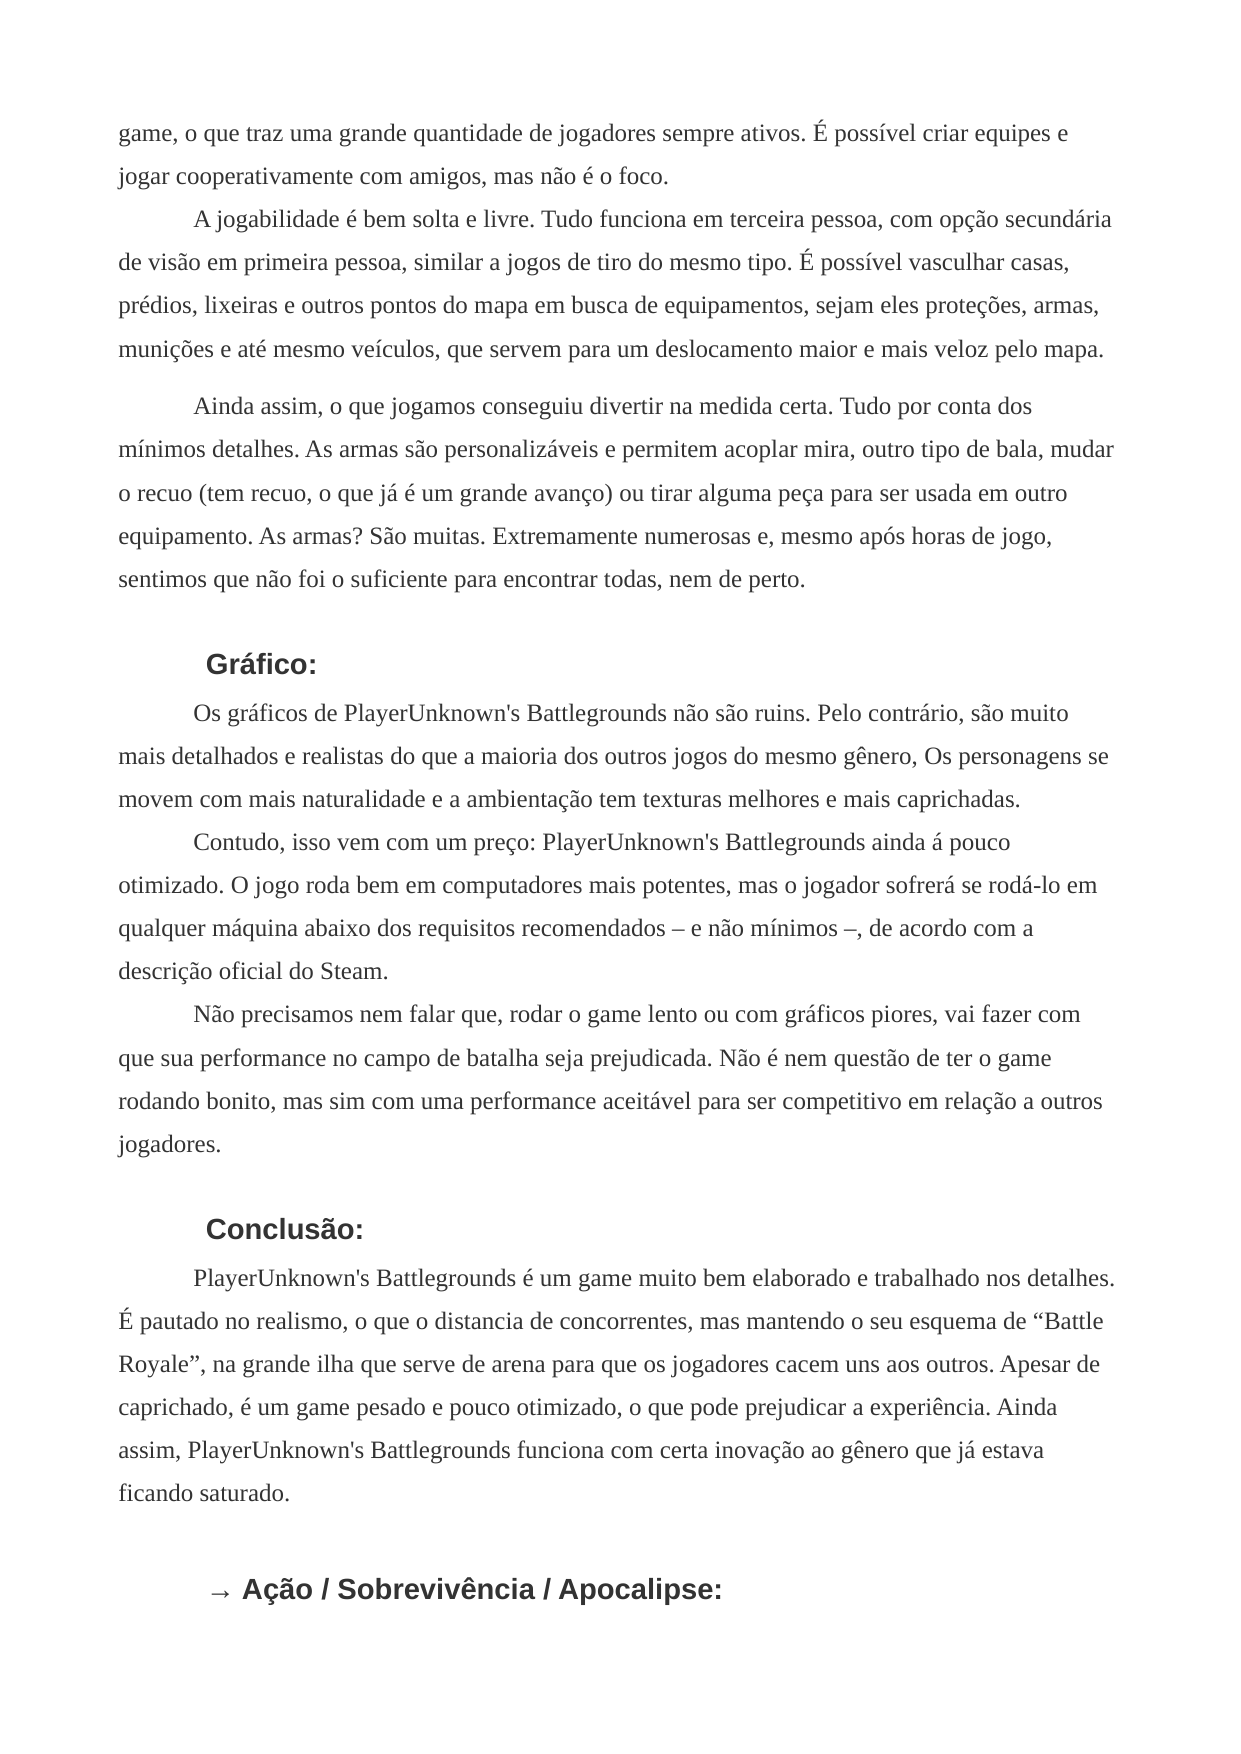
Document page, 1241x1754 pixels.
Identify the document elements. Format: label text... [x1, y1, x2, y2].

text PlayerUnknown's Battlegrounds é um game muito bem elaborado e trabalhado nos detalhes. É pautado no realismo, o que o distancia de concorrentes, mas mantendo o seu esquema de “Battle Royale”, na grande ilha que serve de arena para que os jogadores cacem uns aos outros. Apesar de caprichado, é um game pesado e pouco otimizado, o que pode prejudicar a experiência. Ainda assim, PlayerUnknown's Battlegrounds funciona com certa inovação ao gênero que já estava ficando saturado. [118, 1263, 1122, 1507]
text Conclusão: [118, 1212, 1122, 1246]
text game, o que traz uma grande quantidade de jogadores sempre ativos. É possível criar equipes e jogar cooperativamente com amigos, mas não é o foco. [118, 118, 1122, 190]
text Os gráficos de PlayerUnknown's Battlegrounds não são ruins. Pelo contrário, são muito mais detalhados e realistas do que a maioria dos outros jogos do mesmo gênero, Os personagens se movem com mais naturalidade e a ambientação tem texturas melhores e mais caprichadas. [118, 698, 1122, 813]
text Contudo, isso vem com um preço: PlayerUnknown's Battlegrounds ainda á pouco otimizado. O jogo roda bem em computadores mais potentes, mas o jogador sofrerá se rodá-lo em qualquer máquina abaixo dos requisitos recomendados – e não mínimos –, de acordo com a descrição oficial do Steam. [118, 827, 1122, 985]
text Gráfico: [118, 647, 1122, 681]
text Ainda assim, o que jogamos conseguiu divertir na medida certa. Tudo por conta dos mínimos detalhes. As armas são personalizáveis e permitem acoplar mira, outro tipo de bala, mudar o recuo (tem recuo, o que já é um grande avanço) ou tirar alguma peça para ser usada em outro equipamento. As armas? São muitas. Extremamente numerosas e, mesmo após horas de jogo, sentimos que não foi o suficiente para encontrar todas, nem de perto. [118, 391, 1122, 593]
text A jogabilidade é bem solta e livre. Tudo funciona em terceira pessoa, com opção secundária de visão em primeira pessoa, similar a jogos de tiro do mesmo tipo. É possível vasculhar casas, prédios, lixeiras e outros pontos do mapa em busca de equipamentos, sejam eles proteções, armas, munições e até mesmo veículos, que servem para um deslocamento maior e mais veloz pelo mapa. [118, 204, 1122, 362]
text Não precisamos nem falar que, rodar o game lento ou com gráficos piores, vai fazer com que sua performance no campo de batalha seja prejudicada. Não é nem questão de ter o game rodando bonito, mas sim com uma performance aceitável para ser competitivo em relação a outros jogadores. [118, 999, 1122, 1158]
text → Ação / Sobrevivência / Apocalipse: [118, 1572, 1122, 1605]
